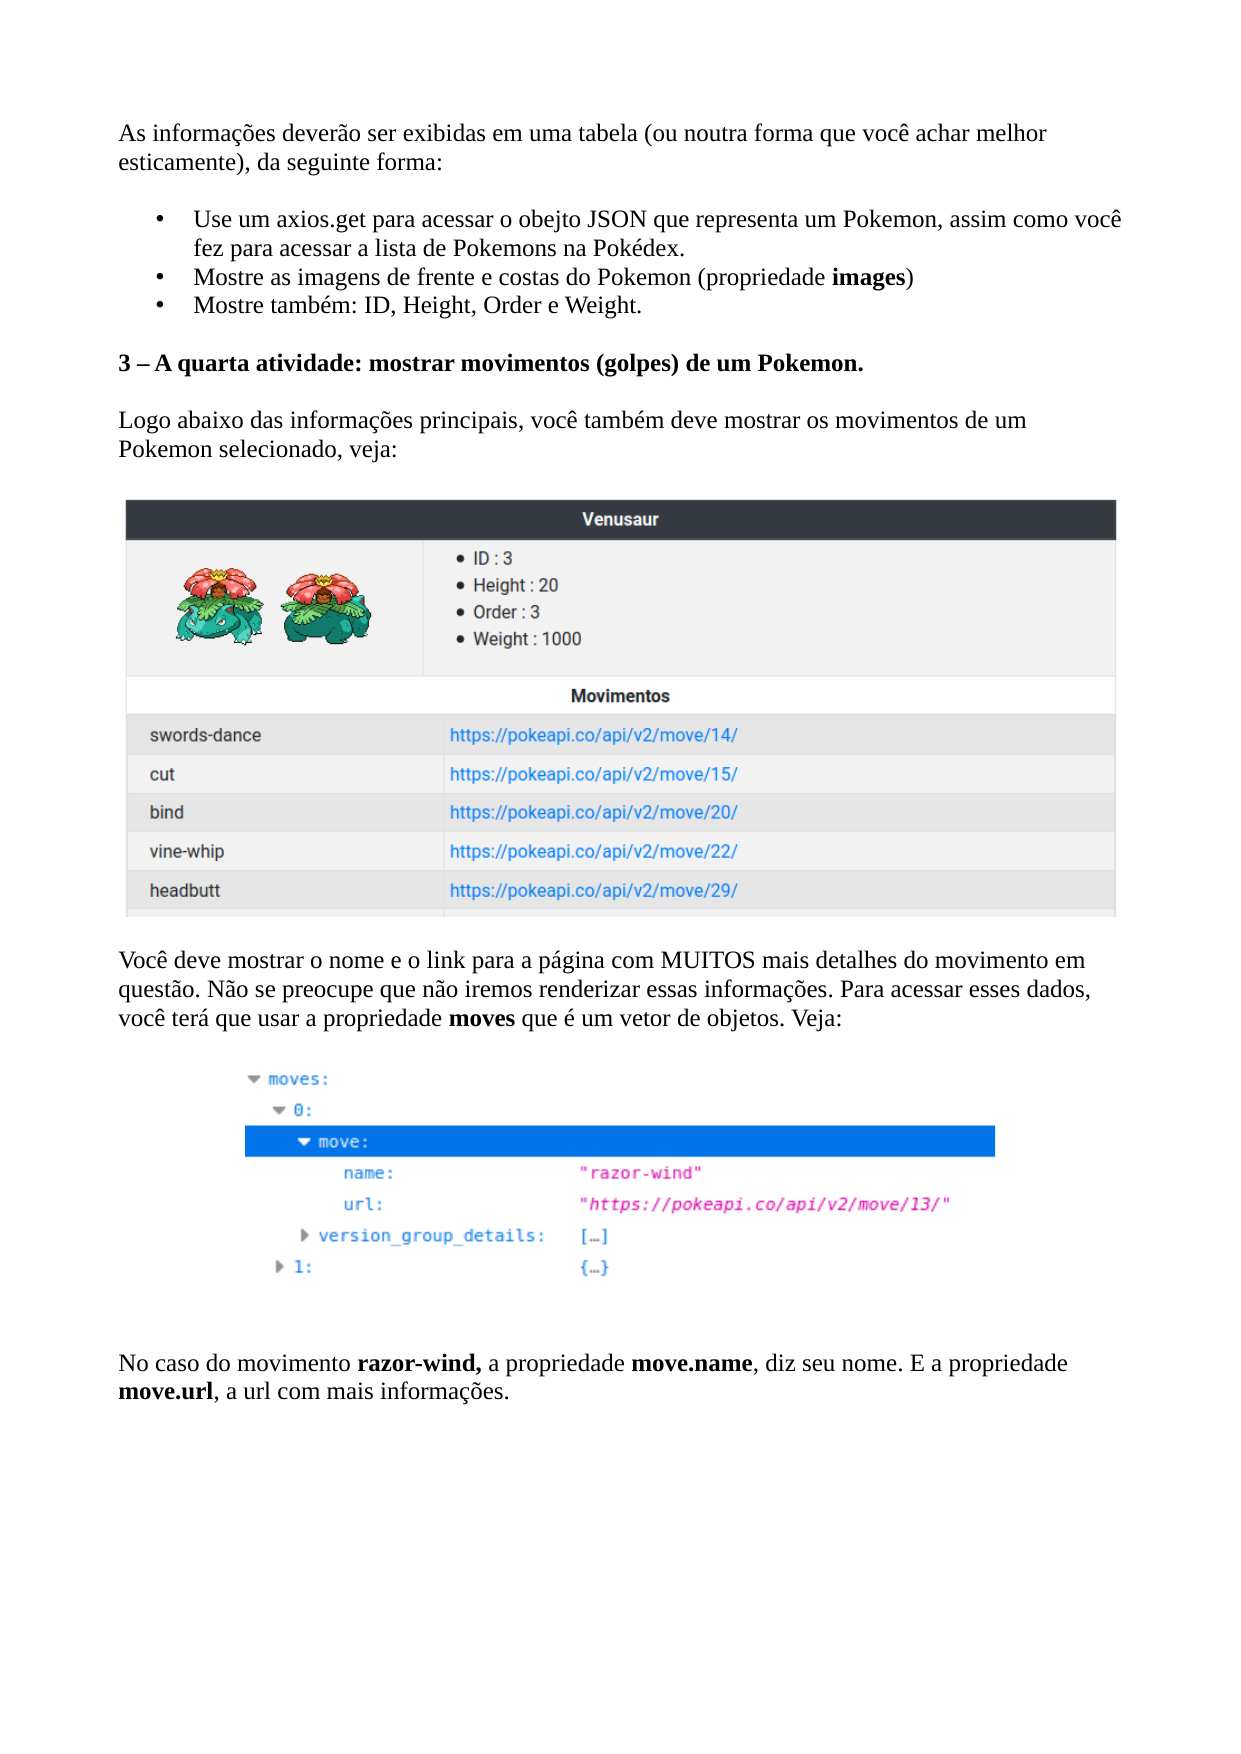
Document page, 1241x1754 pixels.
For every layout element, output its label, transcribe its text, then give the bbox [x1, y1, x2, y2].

text No caso do movimento razor-wind, a propriedade move.name, diz seu nome. E a propriedade move.url, a url com mais informações. [118, 1348, 1122, 1405]
list Mostre também: ID, Height, Order e Weight. [156, 291, 1122, 319]
text 3 – A quarta atividade: mostrar movimentos (golpes) de um Pokemon. [118, 348, 1122, 377]
list Mostre as imagens de frente e costas do Pokemon (propriedade images) [156, 262, 1122, 291]
picture [118, 491, 1123, 917]
picture [245, 1060, 995, 1284]
text Logo abaixo das informações principais, você também deve mostrar os movimentos de um Pokemon selecionado, veja: [118, 406, 1122, 463]
list Use um axios.get para acessar o obejto JSON que representa um Pokemon, assim como você fez para acessar a lista de Pokemons na Pokédex. [156, 204, 1122, 262]
text Você deve mostrar o nome e o link para a página com MUITOS mais detalhes do movimento em questão. Não se preocupe que não iremos renderizar essas informações. Para acessar esses dados, você terá que usar a propriedade moves que é um vetor de objetos. Veja: [118, 945, 1122, 1031]
text As informações deverão ser exibidas em uma tabela (ou noutra forma que você achar melhor esticamente), da seguinte forma: [118, 118, 1122, 176]
